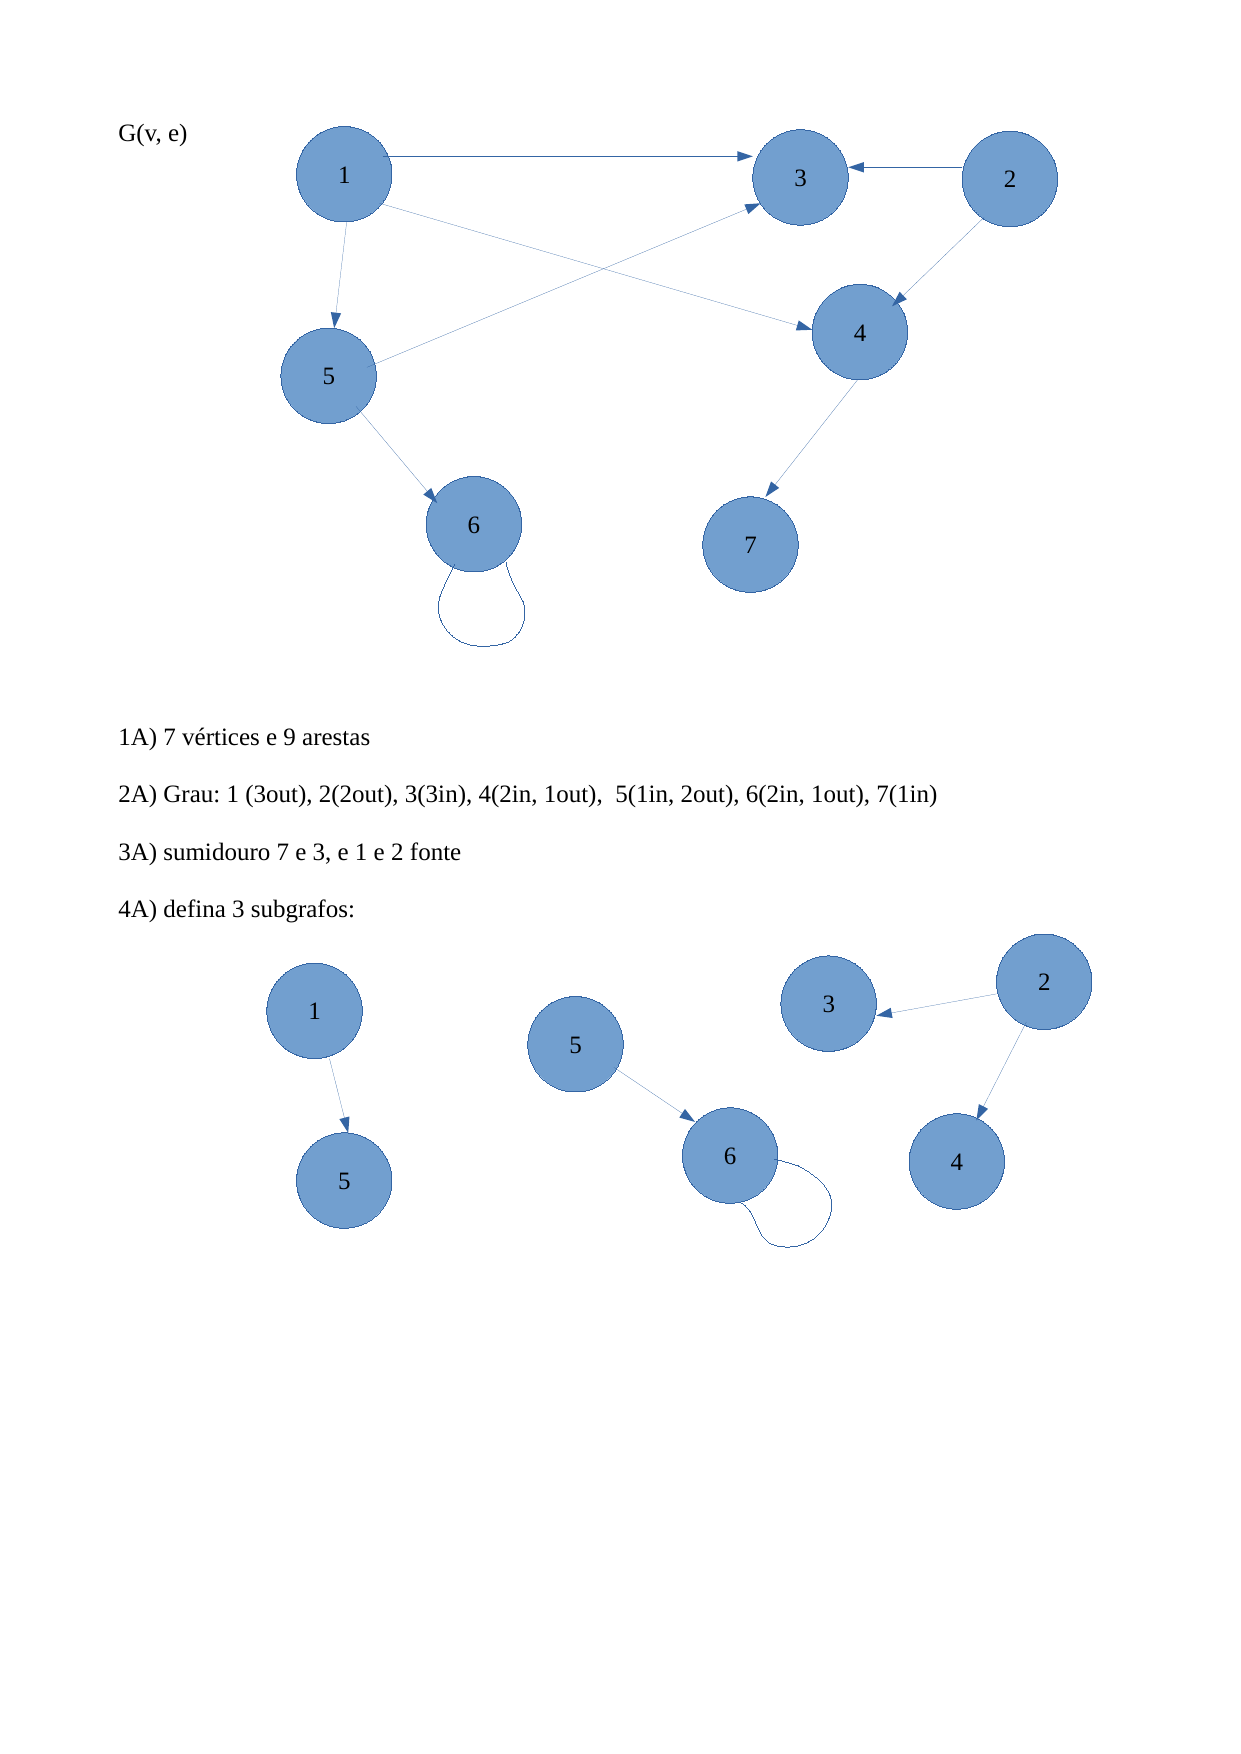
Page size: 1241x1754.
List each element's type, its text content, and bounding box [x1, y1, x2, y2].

text 3A) sumidouro 7 e 3, e 1 e 2 fonte [118, 837, 1122, 866]
text 2A) Grau: 1 (3out), 2(2out), 3(3in), 4(2in, 1out), 5(1in, 2out), 6(2in, 1out), 7(1in) [118, 779, 1122, 808]
text G(v, e) [118, 118, 1122, 147]
text 1A) 7 vértices e 9 arestas [118, 722, 1122, 751]
text 4A) defina 3 subgrafos: [118, 894, 1122, 923]
